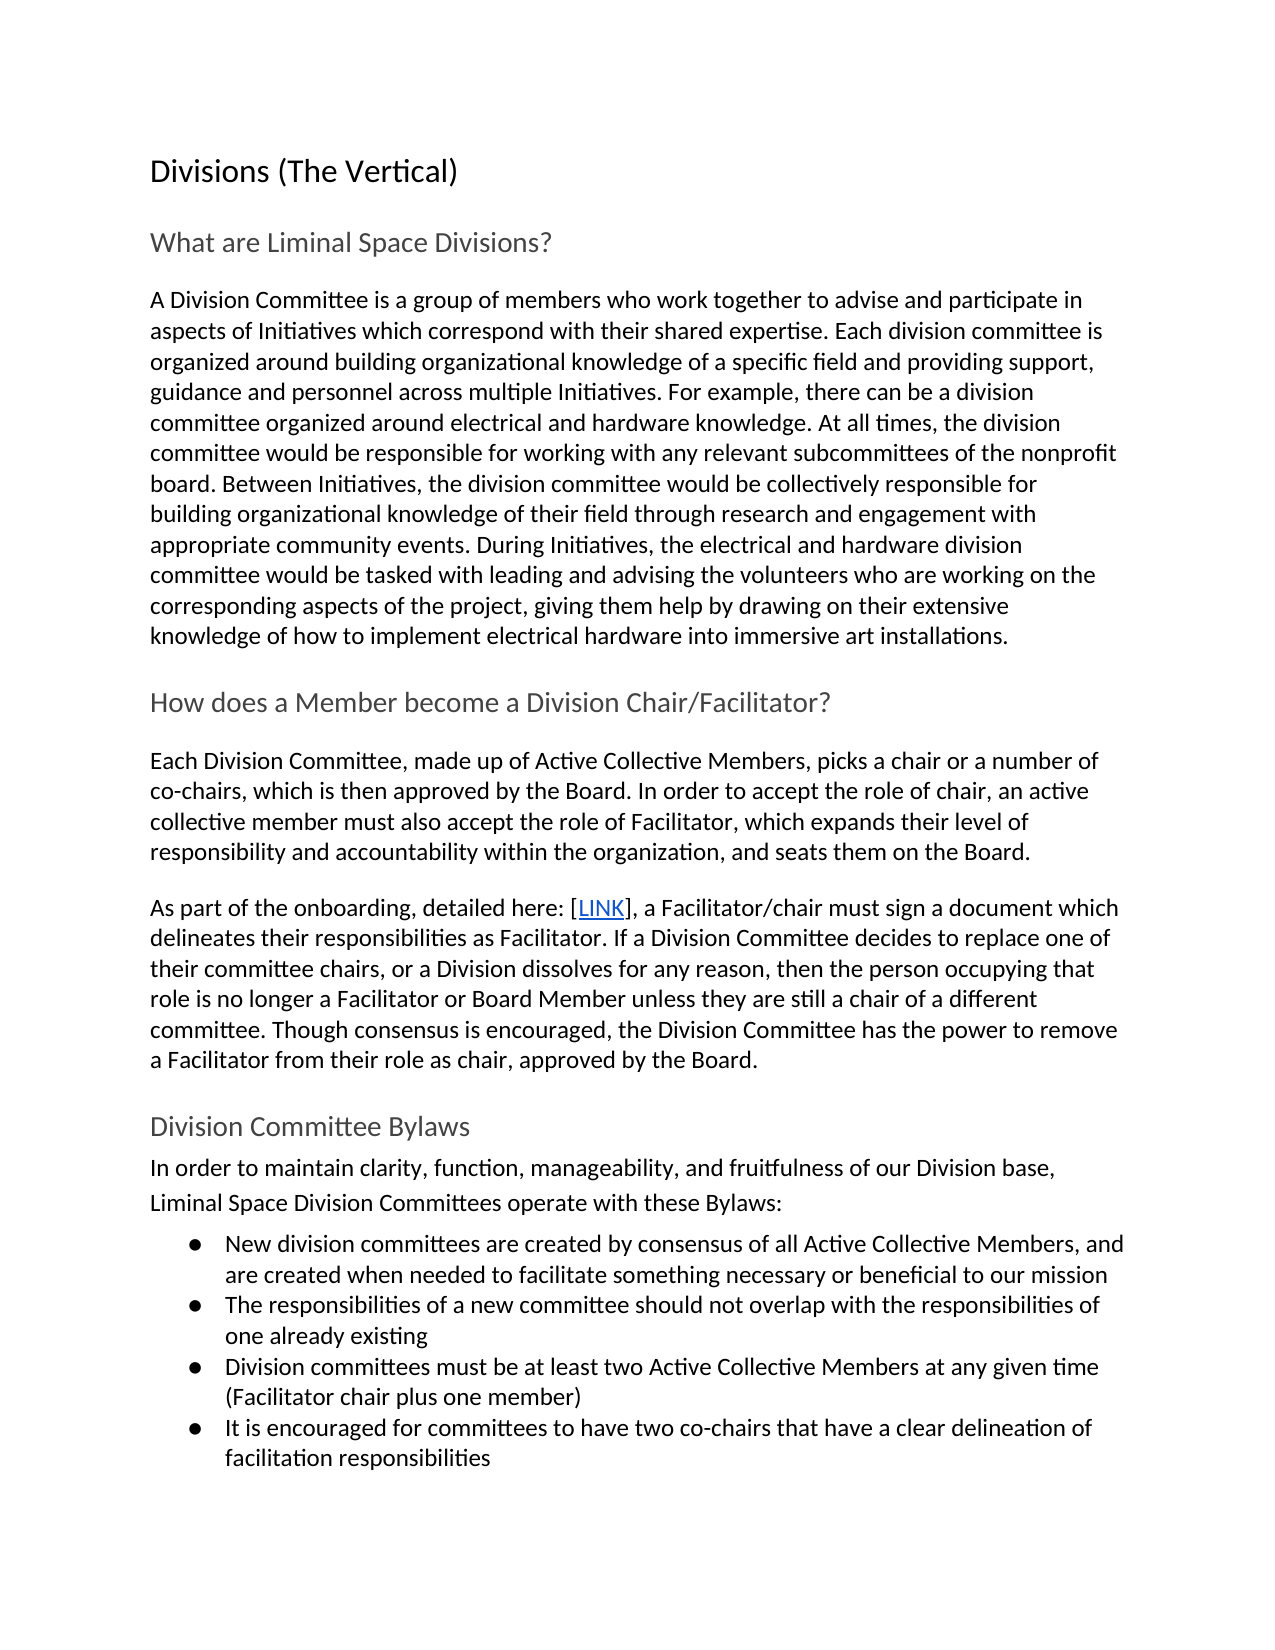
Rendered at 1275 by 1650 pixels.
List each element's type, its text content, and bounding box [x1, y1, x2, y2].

list New division committees are created by consensus of all Active Collective Members, and are created when needed to facilitate something necessary or beneficial to our mission [187, 1229, 1125, 1290]
text A Division Committee is a group of members who work together to advise and participate in aspects of Initiatives which correspond with their shared expertise. Each division committee is organized around building organizational knowledge of a specific field and providing support, guidance and personnel across multiple Initiatives. For example, there can be a division committee organized around electrical and hardware knowledge. At all times, the division committee would be responsible for working with any relevant subcommittees of the nonprofit board. Between Initiatives, the division committee would be collectively responsible for building organizational knowledge of their field through research and engagement with appropriate community events. During Initiatives, the electrical and hardware division committee would be tasked with leading and advising the volunteers who are working on the corresponding aspects of the project, giving them help by drawing on their extensive knowledge of how to implement electrical hardware into immersive art installations. [150, 285, 1125, 651]
text Each Division Committee, made up of Active Collective Members, picks a chair or a number of co-chairs, which is then approved by the Board. In order to accept the role of chair, an active collective member must also accept the role of Facilitator, which expands their level of responsibility and accountability within the organization, and seats them on the Board. [150, 745, 1125, 867]
text As part of the onboarding, detailed here: [LINK], a Facilitator/chair must sign a document which delineates their responsibilities as Facilitator. If a Division Committee decides to replace one of their committee chairs, or a Division dissolves for any reason, then the person occupying that role is no longer a Facilitator or Board Member unless they are still a chair of a different committee. Though consensus is encouraged, the Division Committee has the power to remove a Facilitator from their role as chair, approved by the Board. [150, 892, 1125, 1075]
list Division committees must be at least two Active Collective Members at any given time (Facilitator chair plus one member) [187, 1351, 1125, 1412]
subtitle How does a Member become a Division Chair/Facilitator? [150, 684, 1125, 720]
subtitle Divisions (The Vertical) [150, 150, 1125, 191]
subtitle What are Liminal Space Divisions? [150, 224, 1125, 260]
list It is encouraged for committees to have two co-chairs that have a clear delineation of facilitation responsibilities [187, 1412, 1125, 1473]
list The responsibilities of a new committee should not overlap with the responsibilities of one already existing [187, 1290, 1125, 1351]
subtitle Division Committee Bylaws [150, 1108, 1125, 1144]
text In order to maintain clarity, function, manageability, and fruitfulness of our Division base, Liminal Space Division Committees operate with these Bylaws: [150, 1152, 1125, 1218]
